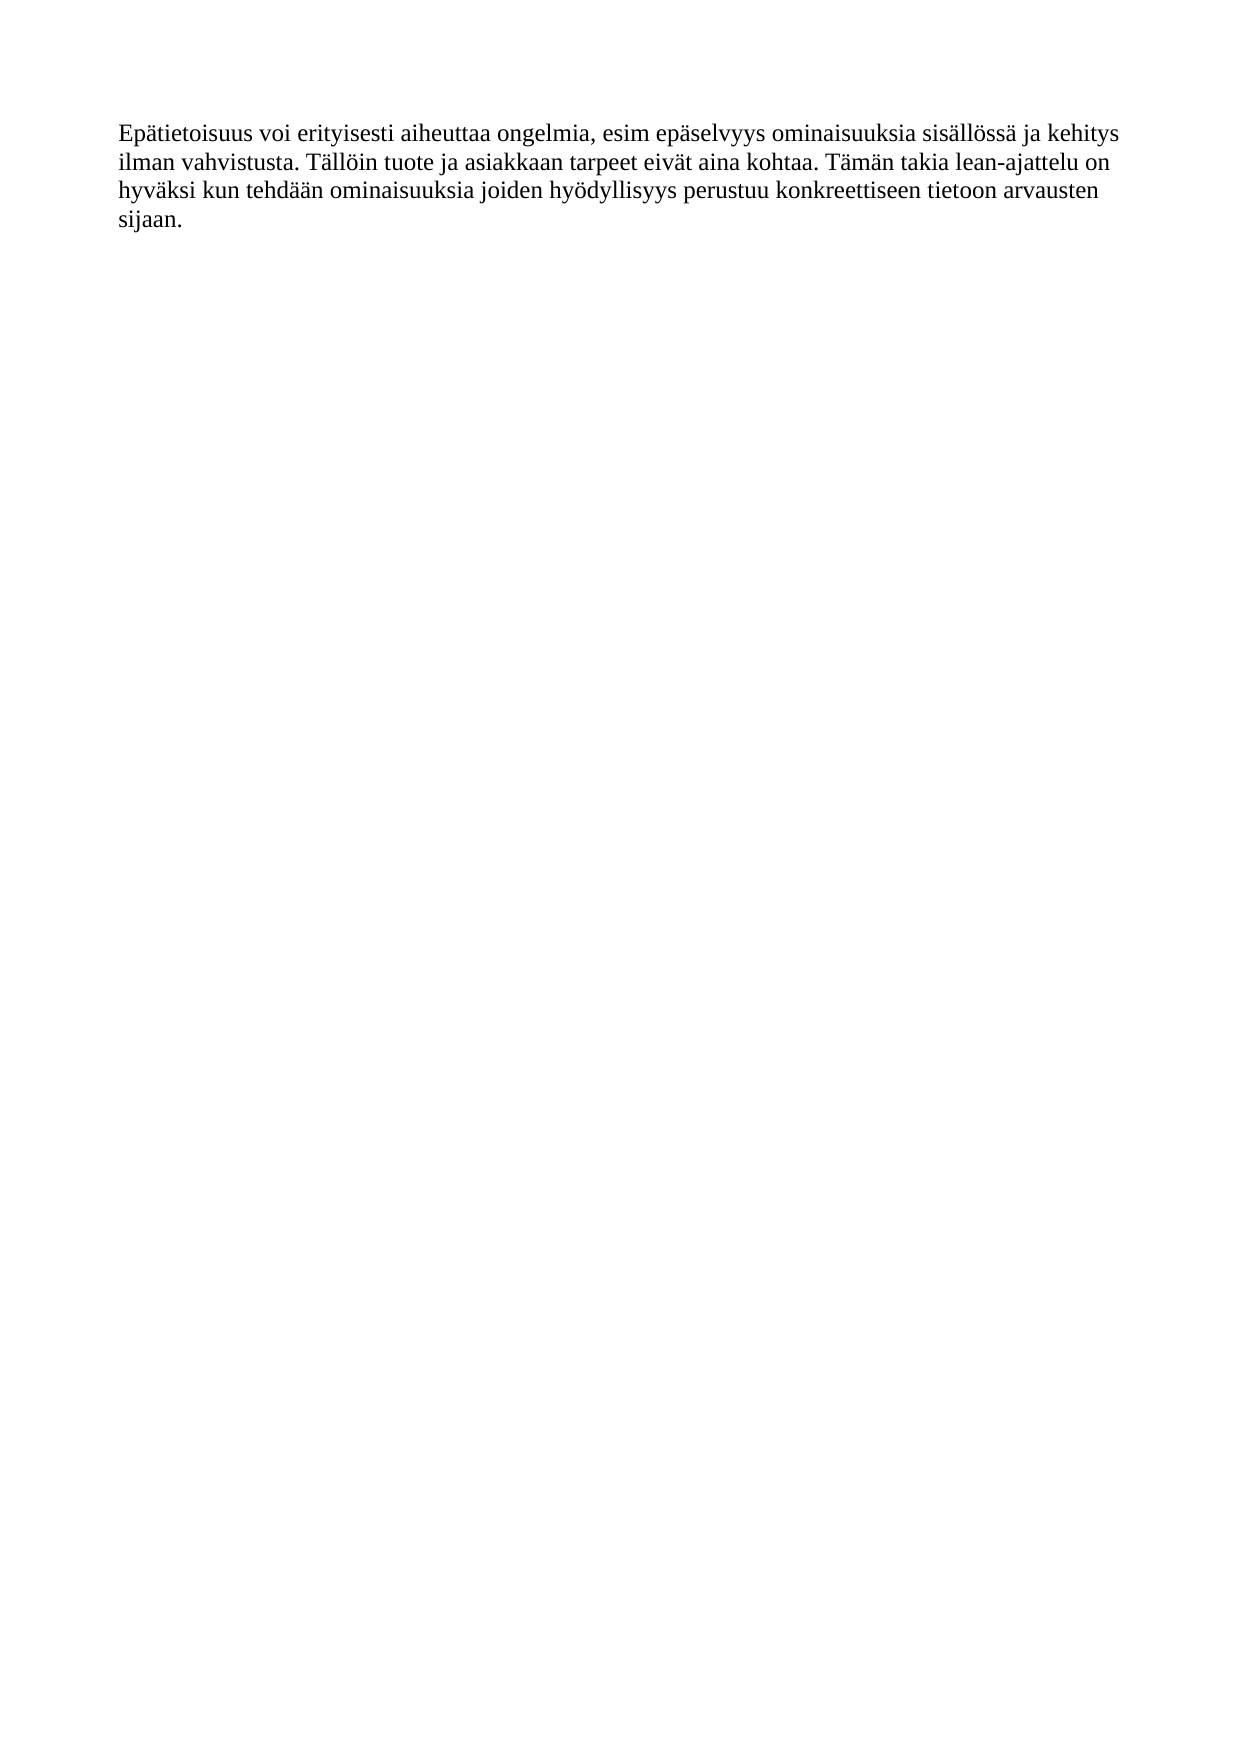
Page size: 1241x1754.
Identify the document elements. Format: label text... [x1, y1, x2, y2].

text Epätietoisuus voi erityisesti aiheuttaa ongelmia, esim epäselvyys ominaisuuksia sisällössä ja kehitys ilman vahvistusta. Tällöin tuote ja asiakkaan tarpeet eivät aina kohtaa. Tämän takia lean-ajattelu on hyväksi kun tehdään ominaisuuksia joiden hyödyllisyys perustuu konkreettiseen tietoon arvausten sijaan. [118, 118, 1122, 233]
